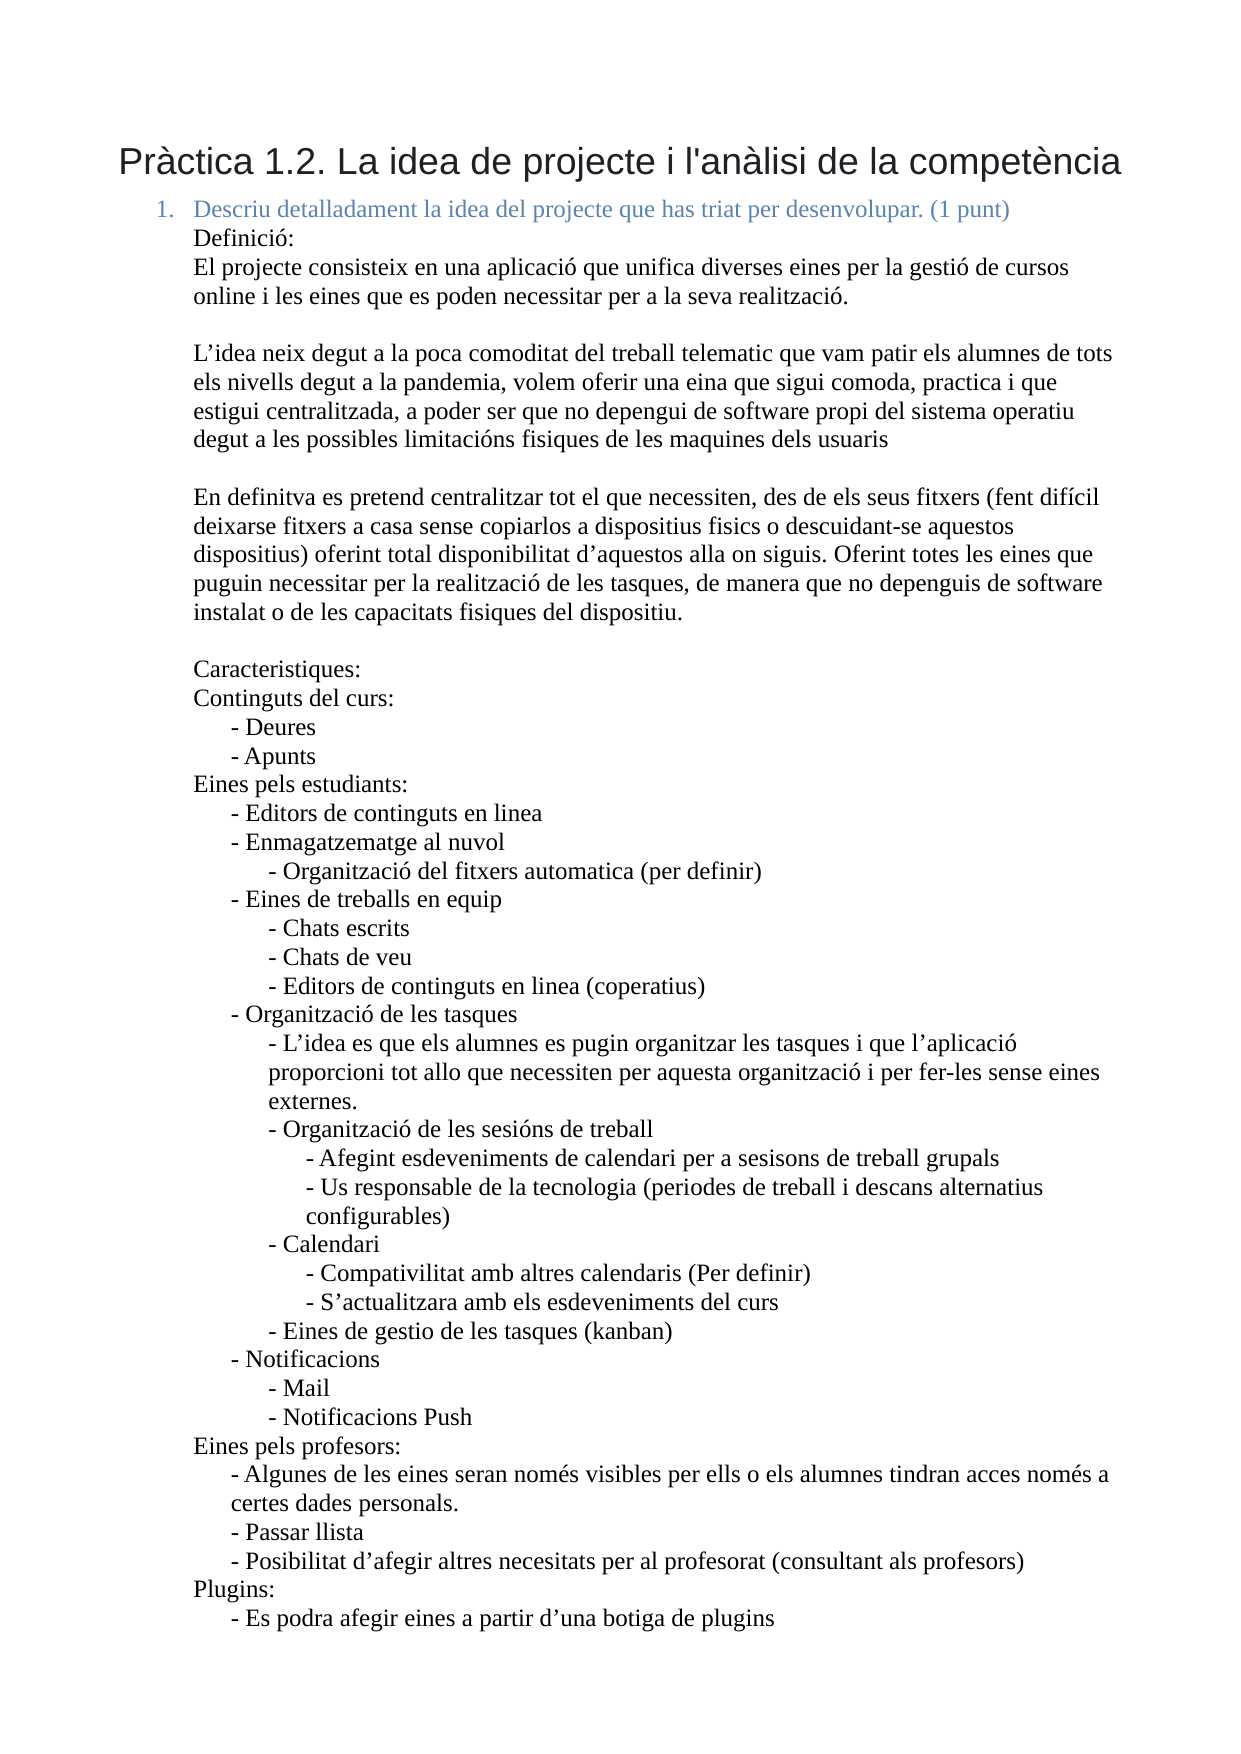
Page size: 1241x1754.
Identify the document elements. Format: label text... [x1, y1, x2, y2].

list Eines pels profesors: [156, 1431, 1122, 1459]
list - Posibilitat d’afegir altres necesitats per al profesorat (consultant als profesors) [193, 1546, 1122, 1574]
list - Organització de les sesións de treball [231, 1114, 1122, 1143]
list Caracteristiques: [156, 654, 1122, 683]
list Definició: [156, 223, 1122, 252]
list - Eines de gestio de les tasques (kanban) [231, 1316, 1122, 1344]
list - Us responsable de la tecnologia (periodes de treball i descans alternatius configurables) [268, 1172, 1122, 1229]
list Continguts del curs: [156, 683, 1122, 712]
list - Notificacions Push [231, 1402, 1122, 1431]
list Plugins: [156, 1574, 1122, 1603]
list - Chats escrits [231, 913, 1122, 942]
list - Compativilitat amb altres calendaris (Per definir) [268, 1258, 1122, 1287]
list - Notificacions [193, 1344, 1122, 1373]
list - Deures [193, 712, 1122, 741]
list Eines pels estudiants: [156, 769, 1122, 798]
list - Passar llista [193, 1517, 1122, 1546]
list El projecte consisteix en una aplicació que unifica diverses eines per la gestió de cursos online i les eines que es poden necessitar per a la seva realització. [156, 252, 1122, 309]
list - Organització de les tasques [193, 999, 1122, 1028]
list - Es podra afegir eines a partir d’una botiga de plugins [193, 1603, 1122, 1632]
list - Enmagatzematge al nuvol [193, 827, 1122, 856]
list - Editors de continguts en linea [193, 798, 1122, 827]
list - Eines de treballs en equip [193, 884, 1122, 913]
list Descriu detalladament la idea del projecte que has triat per desenvolupar. (1 punt) [156, 194, 1122, 223]
list - Apunts [193, 741, 1122, 769]
list En definitva es pretend centralitzar tot el que necessiten, des de els seus fitxers (fent difícil deixarse fitxers a casa sense copiarlos a dispositius fisics o descuidant-se aquestos dispositius) oferint total disponibilitat d’aquestos alla on siguis. Oferint totes les eines que puguin necessitar per la realització de les tasques, de manera que no depenguis de software instalat o de les capacitats fisiques del dispositiu. [156, 482, 1122, 626]
list L’idea neix degut a la poca comoditat del treball telematic que vam patir els alumnes de tots els nivells degut a la pandemia, volem oferir una eina que sigui comoda, practica i que estigui centralitzada, a poder ser que no depengui de software propi del sistema operatiu degut a les possibles limitacións fisiques de les maquines dels usuaris [156, 338, 1122, 453]
list - Calendari [231, 1229, 1122, 1258]
list - Organització del fitxers automatica (per definir) [231, 856, 1122, 884]
list - Mail [231, 1373, 1122, 1402]
list - L’idea es que els alumnes es pugin organitzar les tasques i que l’aplicació proporcioni tot allo que necessiten per aquesta organització i per fer-les sense eines externes. [231, 1028, 1122, 1114]
list - Afegint esdeveniments de calendari per a sesisons de treball grupals [268, 1143, 1122, 1172]
list - Chats de veu [231, 942, 1122, 971]
list - S’actualitzara amb els esdeveniments del curs [268, 1287, 1122, 1316]
list - Editors de continguts en linea (coperatius) [231, 971, 1122, 999]
list - Algunes de les eines seran només visibles per ells o els alumnes tindran acces només a certes dades personals. [193, 1459, 1122, 1517]
subtitle Pràctica 1.2. La idea de projecte i l'anàlisi de la competència [118, 139, 1122, 182]
